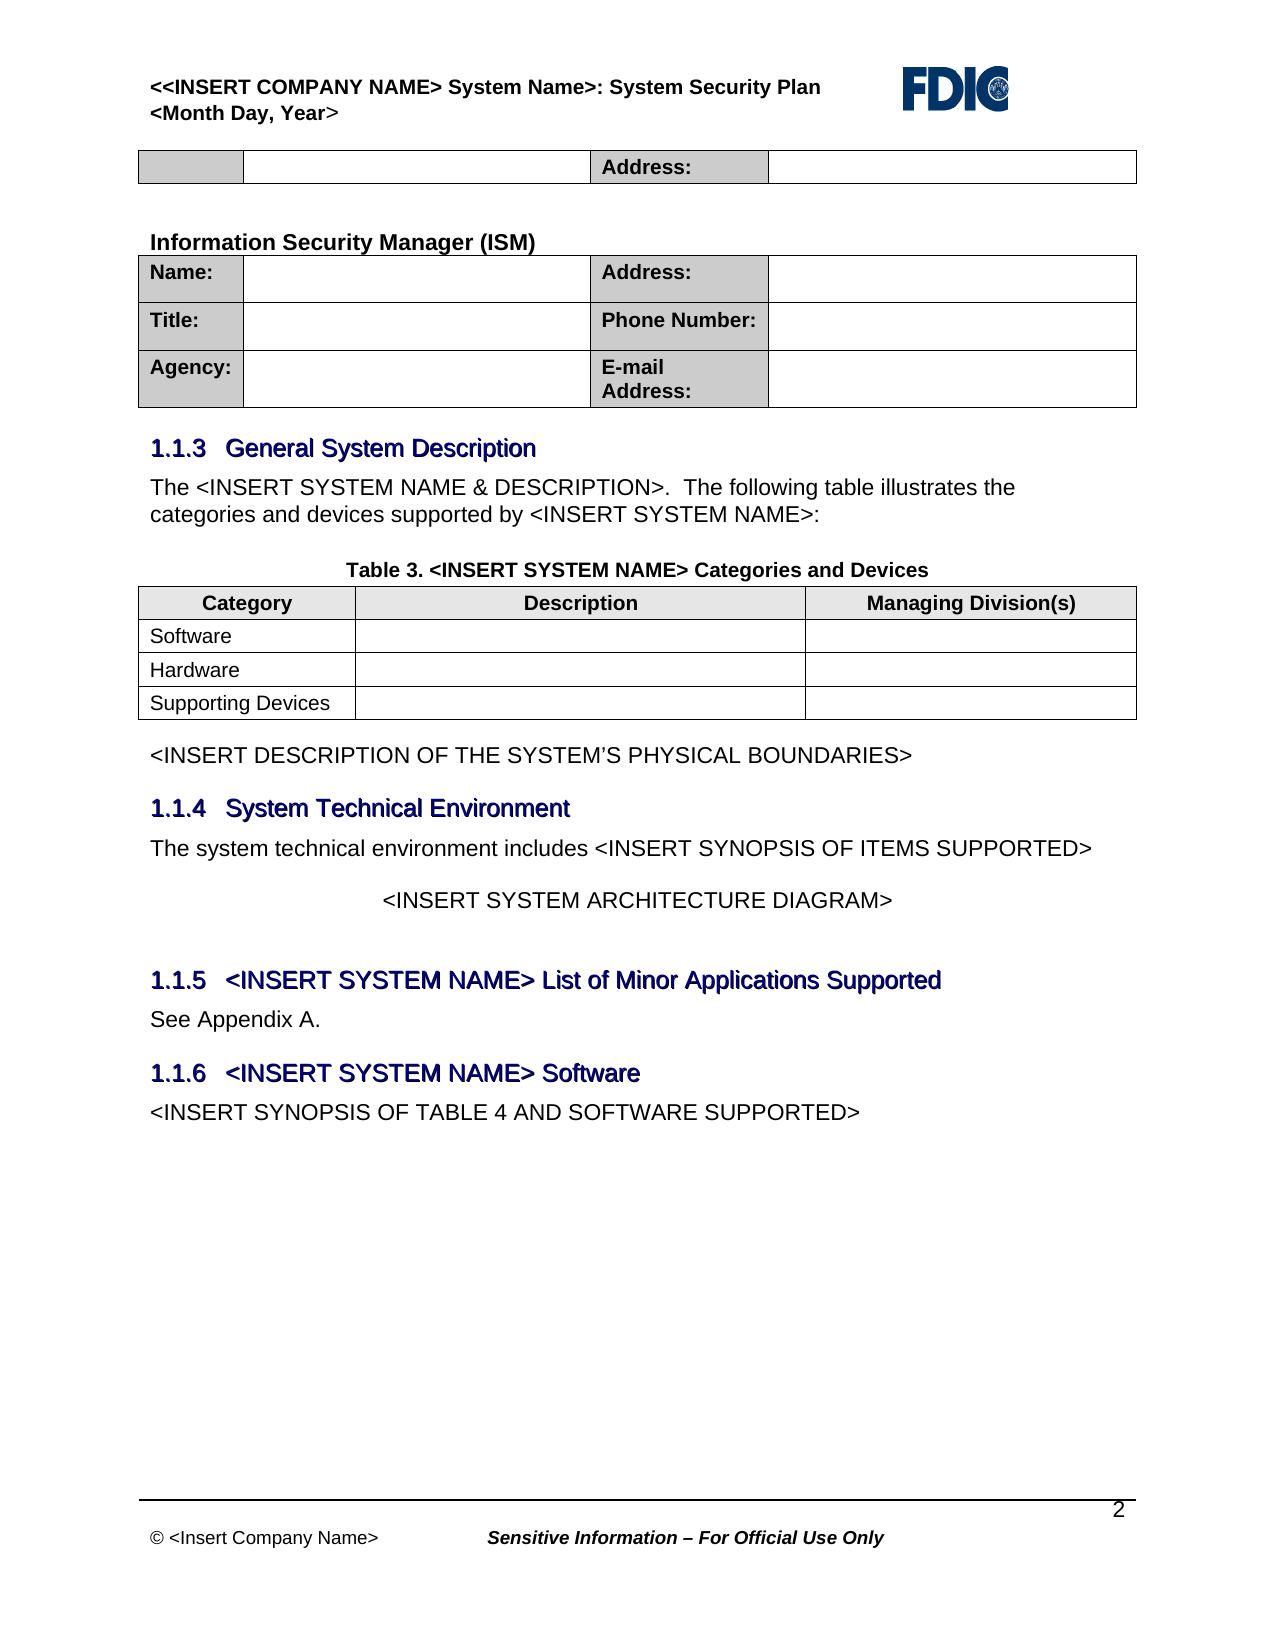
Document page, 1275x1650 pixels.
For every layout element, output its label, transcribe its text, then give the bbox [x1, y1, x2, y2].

table_cell [356, 687, 805, 719]
text Table 3. <INSERT SYSTEM NAME> Categories and Devices [150, 557, 1125, 581]
table_cell Software [139, 620, 355, 652]
table_header [244, 256, 590, 302]
picture [899, 60, 1014, 120]
table_header Address: [591, 256, 768, 302]
text <INSERT SYNOPSIS OF TABLE 4 AND SOFTWARE SUPPORTED> [150, 1099, 1125, 1125]
table_header [769, 256, 1136, 302]
table_cell [139, 151, 243, 183]
table_cell [244, 151, 590, 183]
table_cell Hardware [139, 653, 355, 686]
table_cell [806, 620, 1136, 652]
text See Appendix A. [150, 1006, 1125, 1033]
table_header Description [356, 587, 805, 619]
table_cell Phone Number: [591, 303, 768, 350]
table_cell [356, 653, 805, 686]
table_cell [806, 687, 1136, 719]
table_cell [806, 653, 1136, 686]
table_cell Supporting Devices [139, 687, 355, 719]
subtitle <INSERT SYSTEM NAME> Software [150, 1058, 1125, 1086]
text The <INSERT SYSTEM NAME & DESCRIPTION>. The following table illustrates the categories and devices supported by <INSERT SYSTEM NAME>: [150, 474, 1125, 527]
table_cell [244, 351, 590, 407]
table_header Category [139, 587, 355, 619]
text The system technical environment includes <INSERT SYNOPSIS OF ITEMS SUPPORTED> [150, 835, 1125, 861]
table_cell Agency: [139, 351, 243, 407]
table_cell [356, 620, 805, 652]
subtitle System Technical Environment [150, 793, 1125, 822]
table_cell [769, 303, 1136, 350]
subtitle <INSERT SYSTEM NAME> List of Minor Applications Supported [150, 965, 1125, 994]
table_cell E-mail Address: [591, 351, 768, 407]
table_cell Address: [591, 151, 768, 183]
table_cell [244, 303, 590, 350]
table_header Managing Division(s) [806, 587, 1136, 619]
text Information Security Manager (ISM) [150, 228, 1125, 255]
table_header Name: [139, 256, 243, 302]
text <INSERT SYSTEM ARCHITECTURE DIAGRAM> [150, 887, 1125, 914]
subtitle General System Description [150, 433, 1125, 462]
table_cell Title: [139, 303, 243, 350]
table_cell [769, 351, 1136, 407]
table_cell [769, 151, 1136, 183]
text <INSERT DESCRIPTION OF THE SYSTEM’S PHYSICAL BOUNDARIES> [150, 742, 1125, 768]
